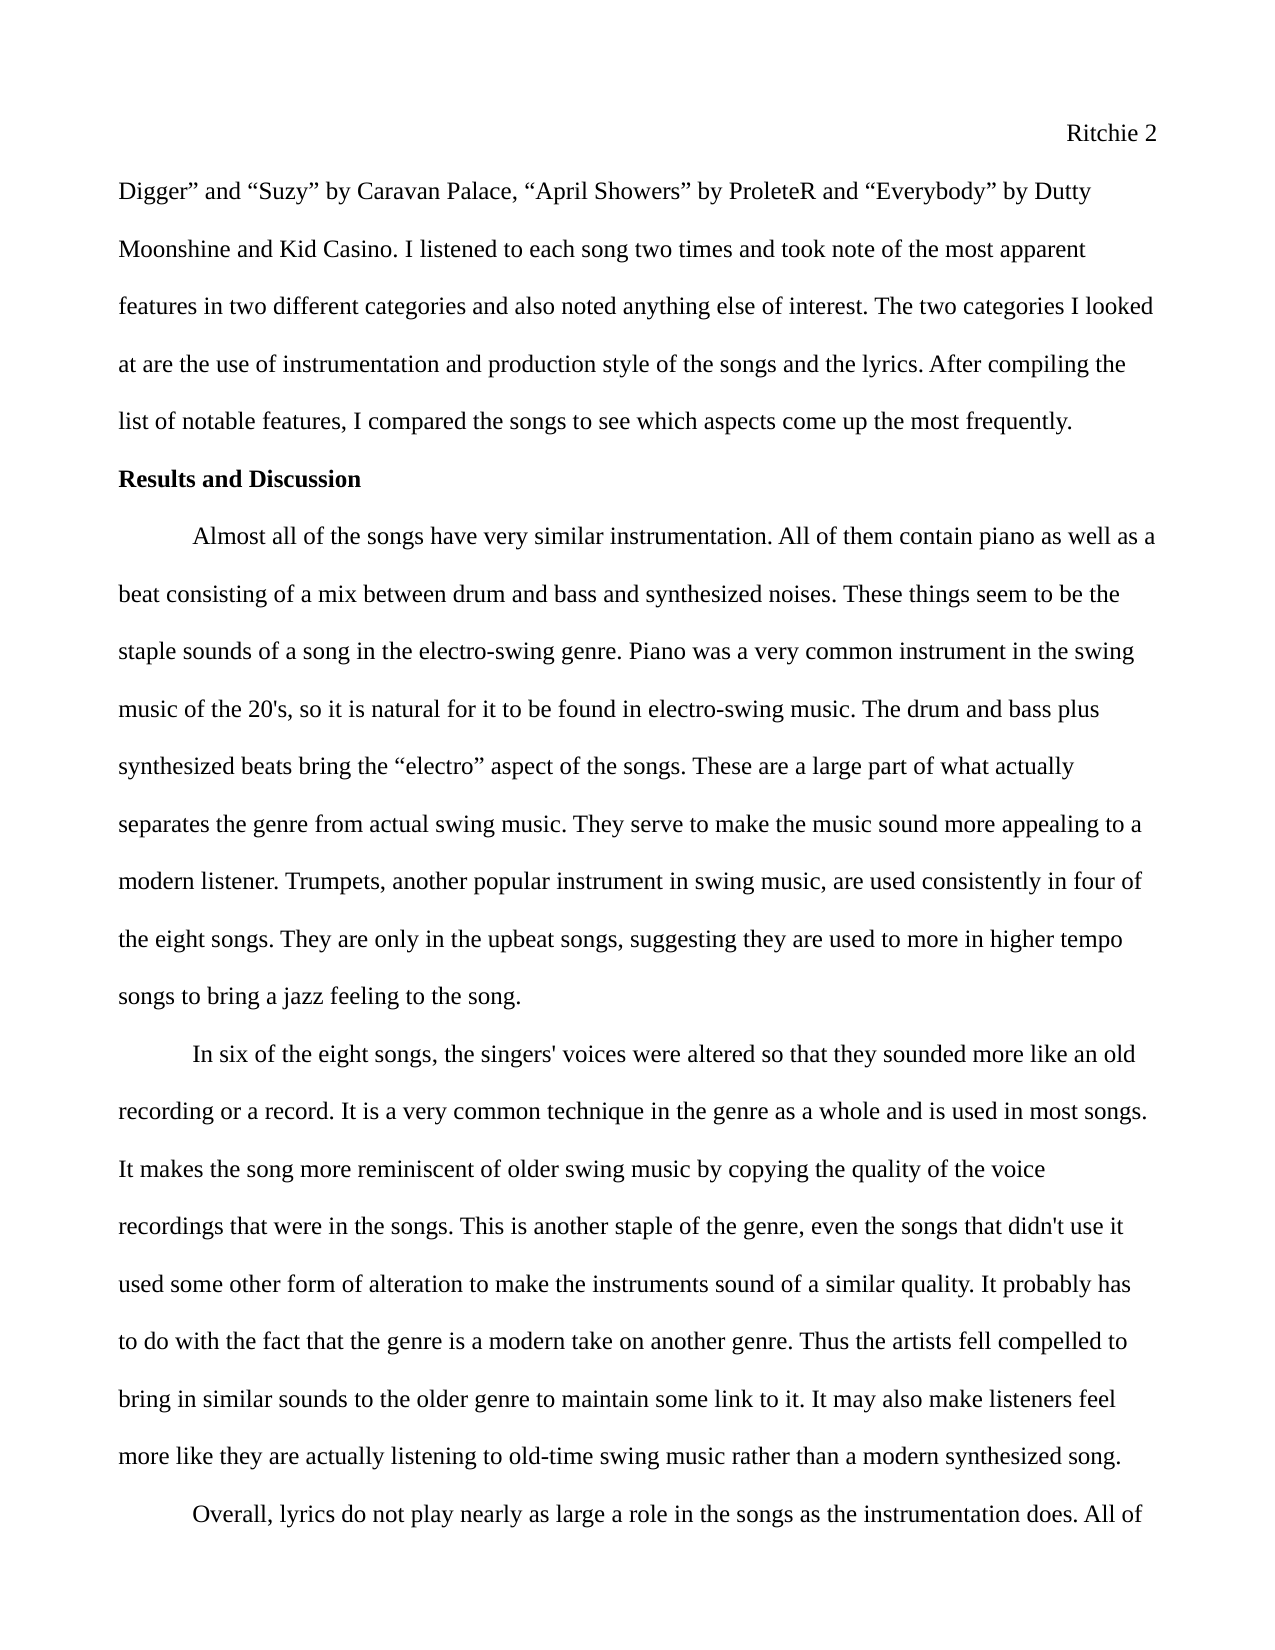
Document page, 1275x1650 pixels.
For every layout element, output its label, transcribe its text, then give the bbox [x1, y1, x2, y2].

text Digger” and “Suzy” by Caravan Palace, “April Showers” by ProleteR and “Everybody” by Dutty Moonshine and Kid Casino. I listened to each song two times and took note of the most apparent features in two different categories and also noted anything else of interest. The two categories I looked at are the use of instrumentation and production style of the songs and the lyrics. After compiling the list of notable features, I compared the songs to see which aspects come up the most frequently. [118, 176, 1157, 435]
text Results and Discussion [118, 464, 1157, 493]
text In six of the eight songs, the singers' voices were altered so that they sounded more like an old recording or a record. It is a very common technique in the genre as a whole and is used in most songs. It makes the song more reminiscent of older swing music by copying the quality of the voice recordings that were in the songs. This is another staple of the genre, even the songs that didn't use it used some other form of alteration to make the instruments sound of a similar quality. It probably has to do with the fact that the genre is a modern take on another genre. Thus the artists fell compelled to bring in similar sounds to the older genre to maintain some link to it. It may also make listeners feel more like they are actually listening to old-time swing music rather than a modern synthesized song. [118, 1039, 1157, 1470]
text Almost all of the songs have very similar instrumentation. All of them contain piano as well as a beat consisting of a mix between drum and bass and synthesized noises. These things seem to be the staple sounds of a song in the electro-swing genre. Piano was a very common instrument in the swing music of the 20's, so it is natural for it to be found in electro-swing music. The drum and bass plus synthesized beats bring the “electro” aspect of the songs. These are a large part of what actually separates the genre from actual swing music. They serve to make the music sound more appealing to a modern listener. Trumpets, another popular instrument in swing music, are used consistently in four of the eight songs. They are only in the upbeat songs, suggesting they are used to more in higher tempo songs to bring a jazz feeling to the song. [118, 521, 1157, 1010]
text Overall, lyrics do not play nearly as large a role in the songs as the instrumentation does. All of [118, 1499, 1157, 1528]
